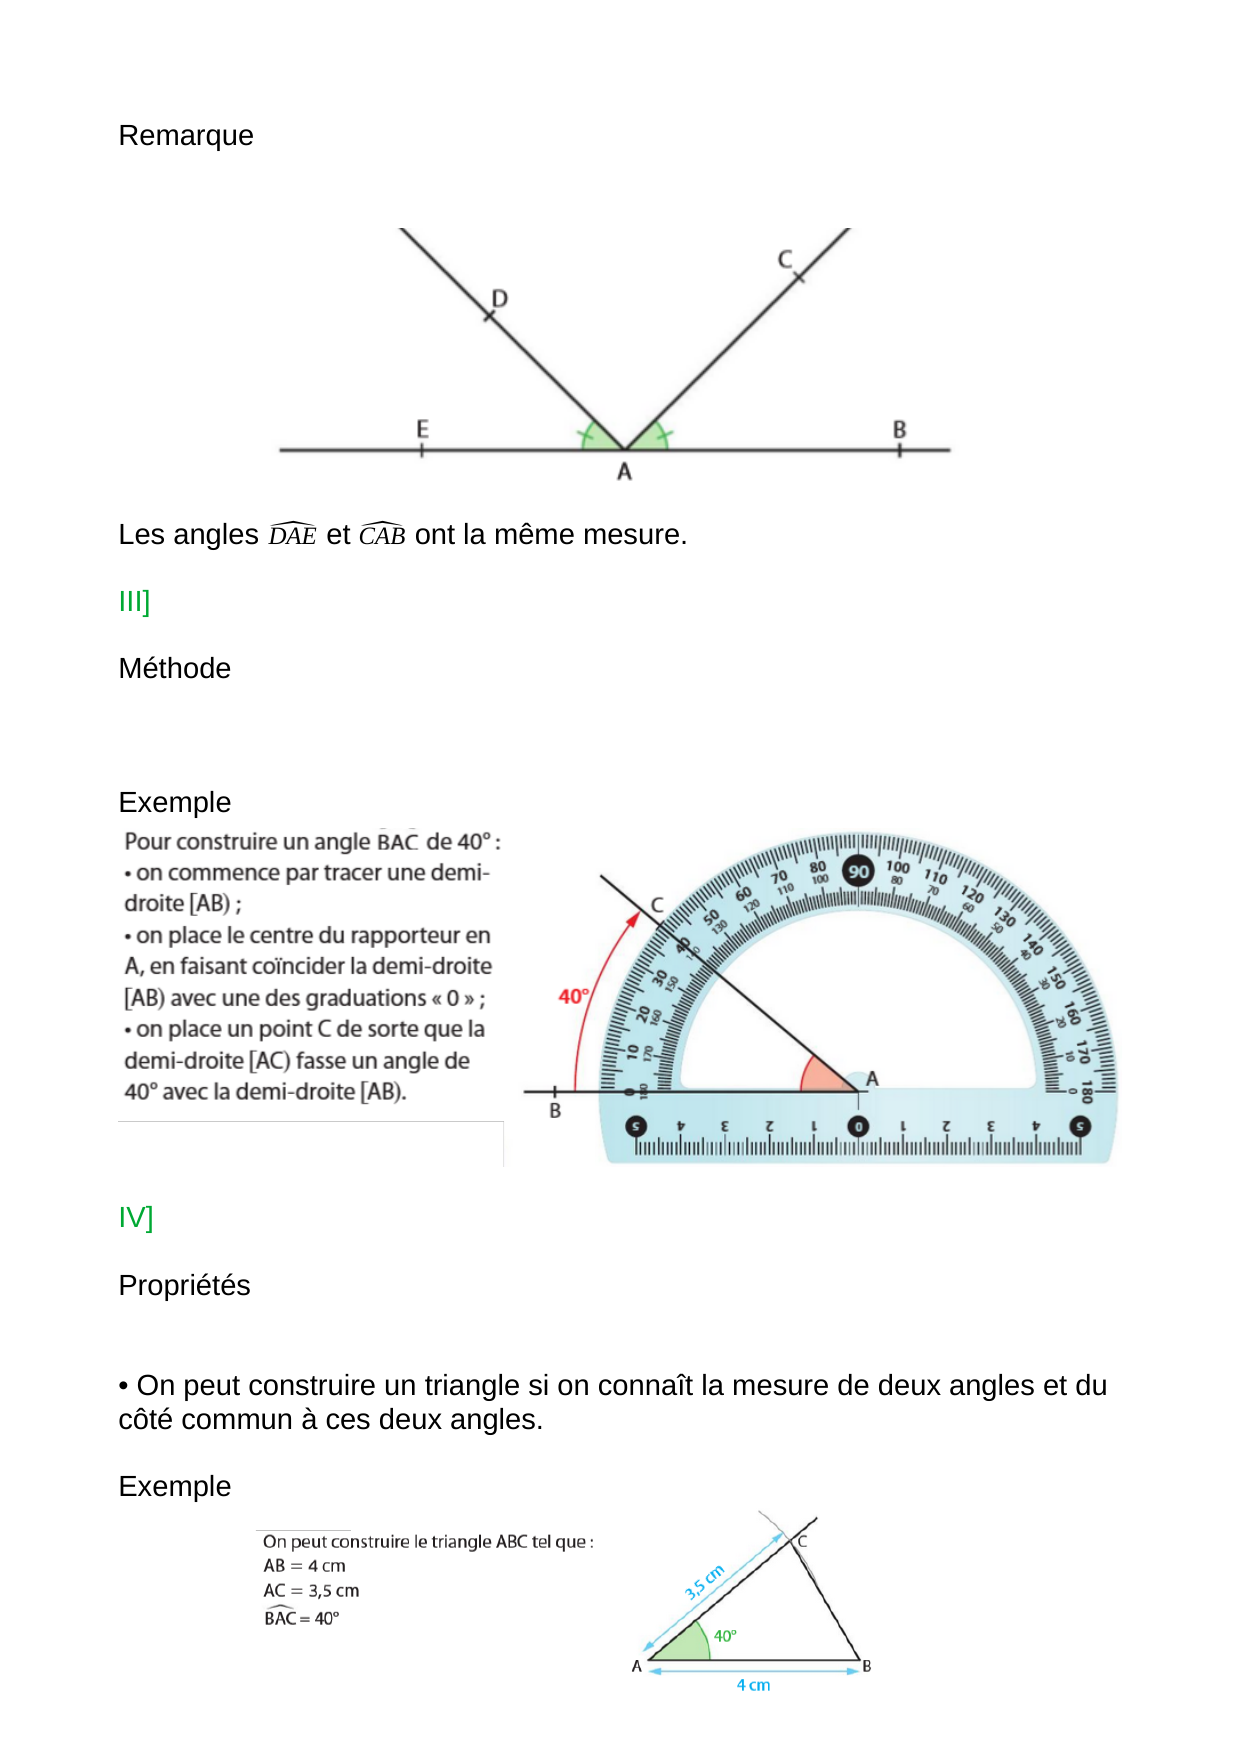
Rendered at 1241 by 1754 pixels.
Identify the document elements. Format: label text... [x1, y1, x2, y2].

text • On peut construire un triangle si on connaît la mesure de deux angles et du côté commun à ces deux angles. [118, 1368, 1122, 1435]
text Pour construire un angle d’une mesure donnée, on s’aide de la règle et du rapporteur. [118, 684, 1122, 751]
text Méthode [118, 651, 1122, 684]
text Propriétés [118, 1268, 1122, 1301]
text Remarque [118, 118, 1122, 152]
text • On peut constuire un triangle si on connait la longueur de deux côtés et la mesure de l’angle formé par ces deux côtés. [118, 1301, 1122, 1368]
text Les angles et ont la même mesure. [118, 517, 1122, 550]
picture [118, 828, 1123, 1167]
picture [255, 1507, 877, 1692]
text On peut coder deux angles de même mesure avec un même symbole, comme pour les longueurs. [118, 152, 1122, 219]
text IV] Construire un triangle [118, 1201, 1122, 1234]
text Exemple [118, 785, 1122, 818]
text Exemple [118, 1469, 1122, 1502]
text III] Construire un angle [118, 584, 1122, 617]
picture [267, 228, 974, 484]
